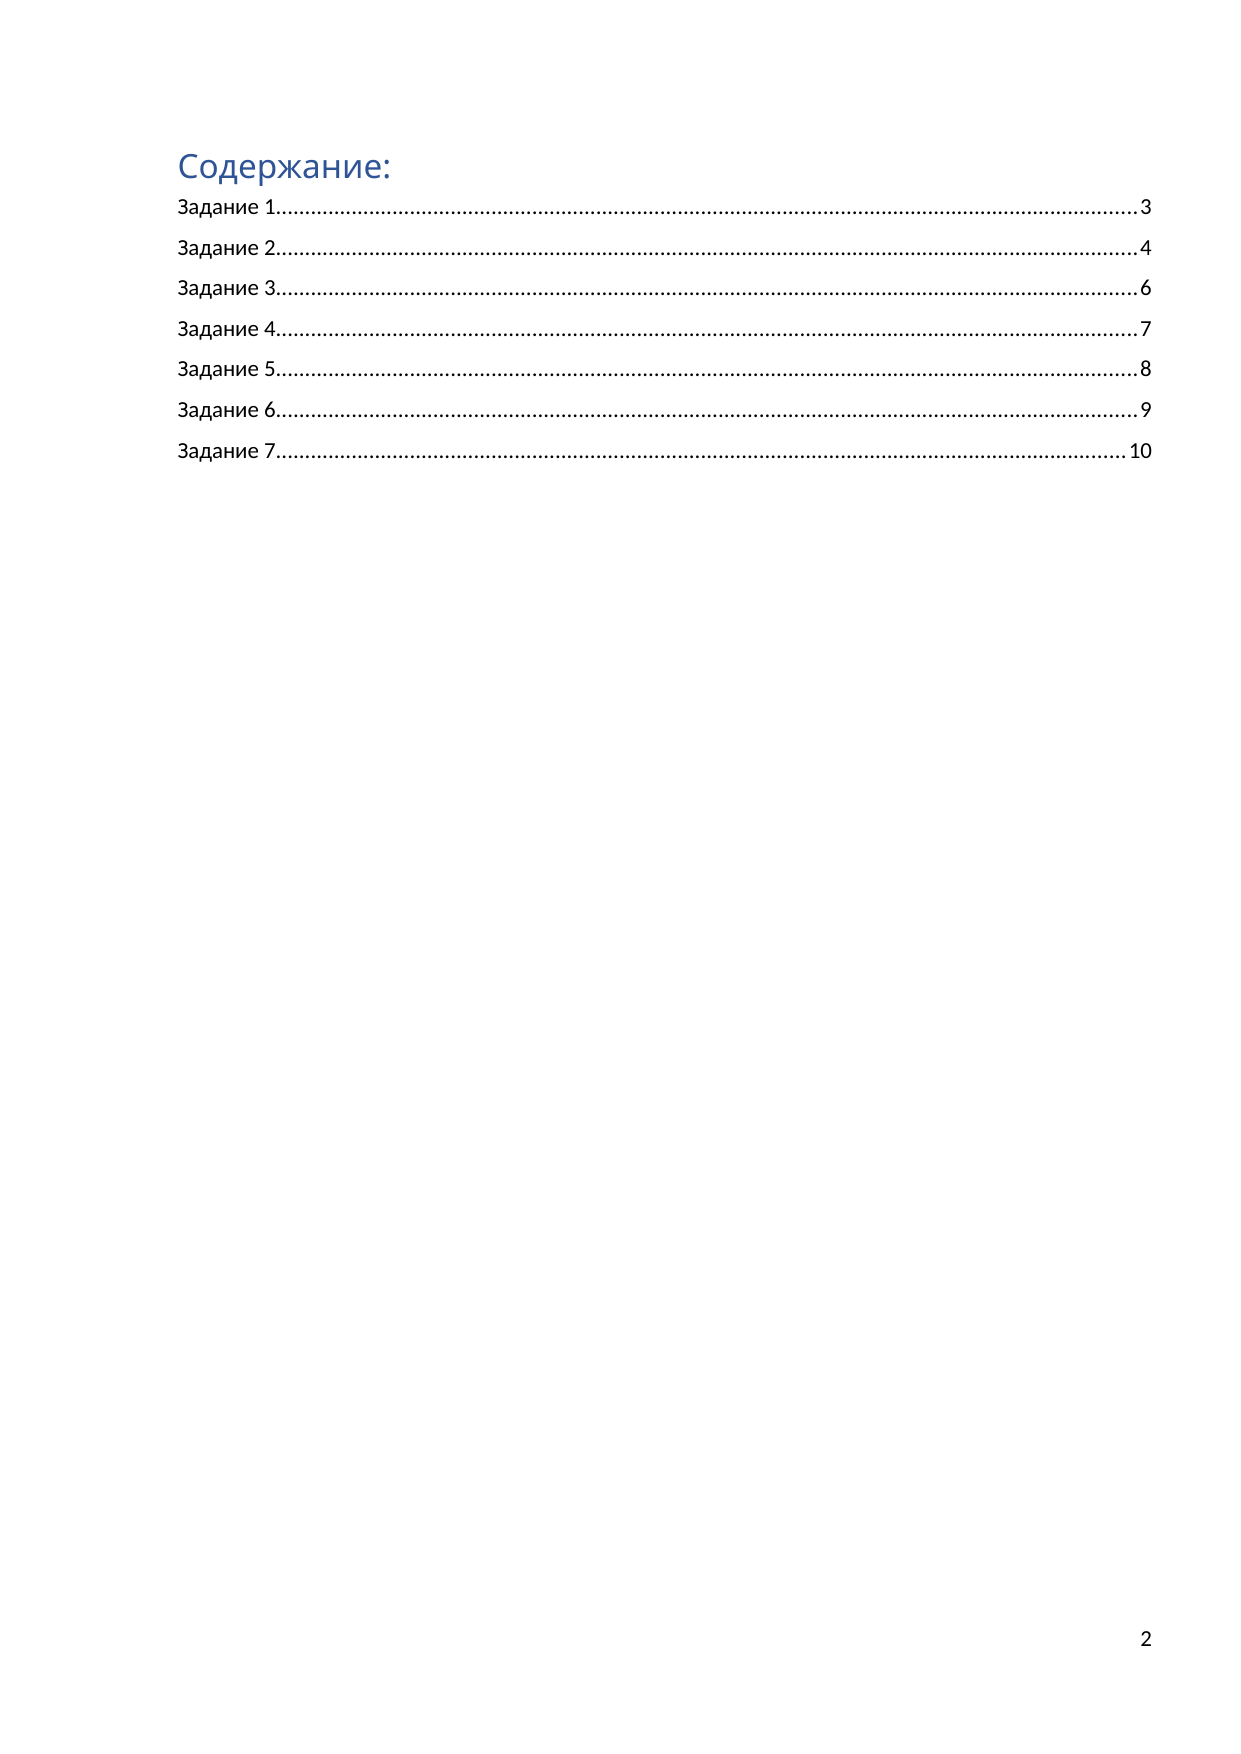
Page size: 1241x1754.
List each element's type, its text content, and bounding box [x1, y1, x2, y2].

text Задание 3. 6 [177, 273, 1152, 301]
text Задание 2. 4 [177, 233, 1152, 261]
text Задание 7. 10 [177, 436, 1152, 464]
text Задание 6. 9 [177, 395, 1152, 423]
text Задание 5. 8 [177, 354, 1152, 383]
text Задание 1. 3 [177, 192, 1152, 220]
text Задание 4. 7 [177, 314, 1152, 342]
subtitle Содержание: [177, 143, 1152, 188]
